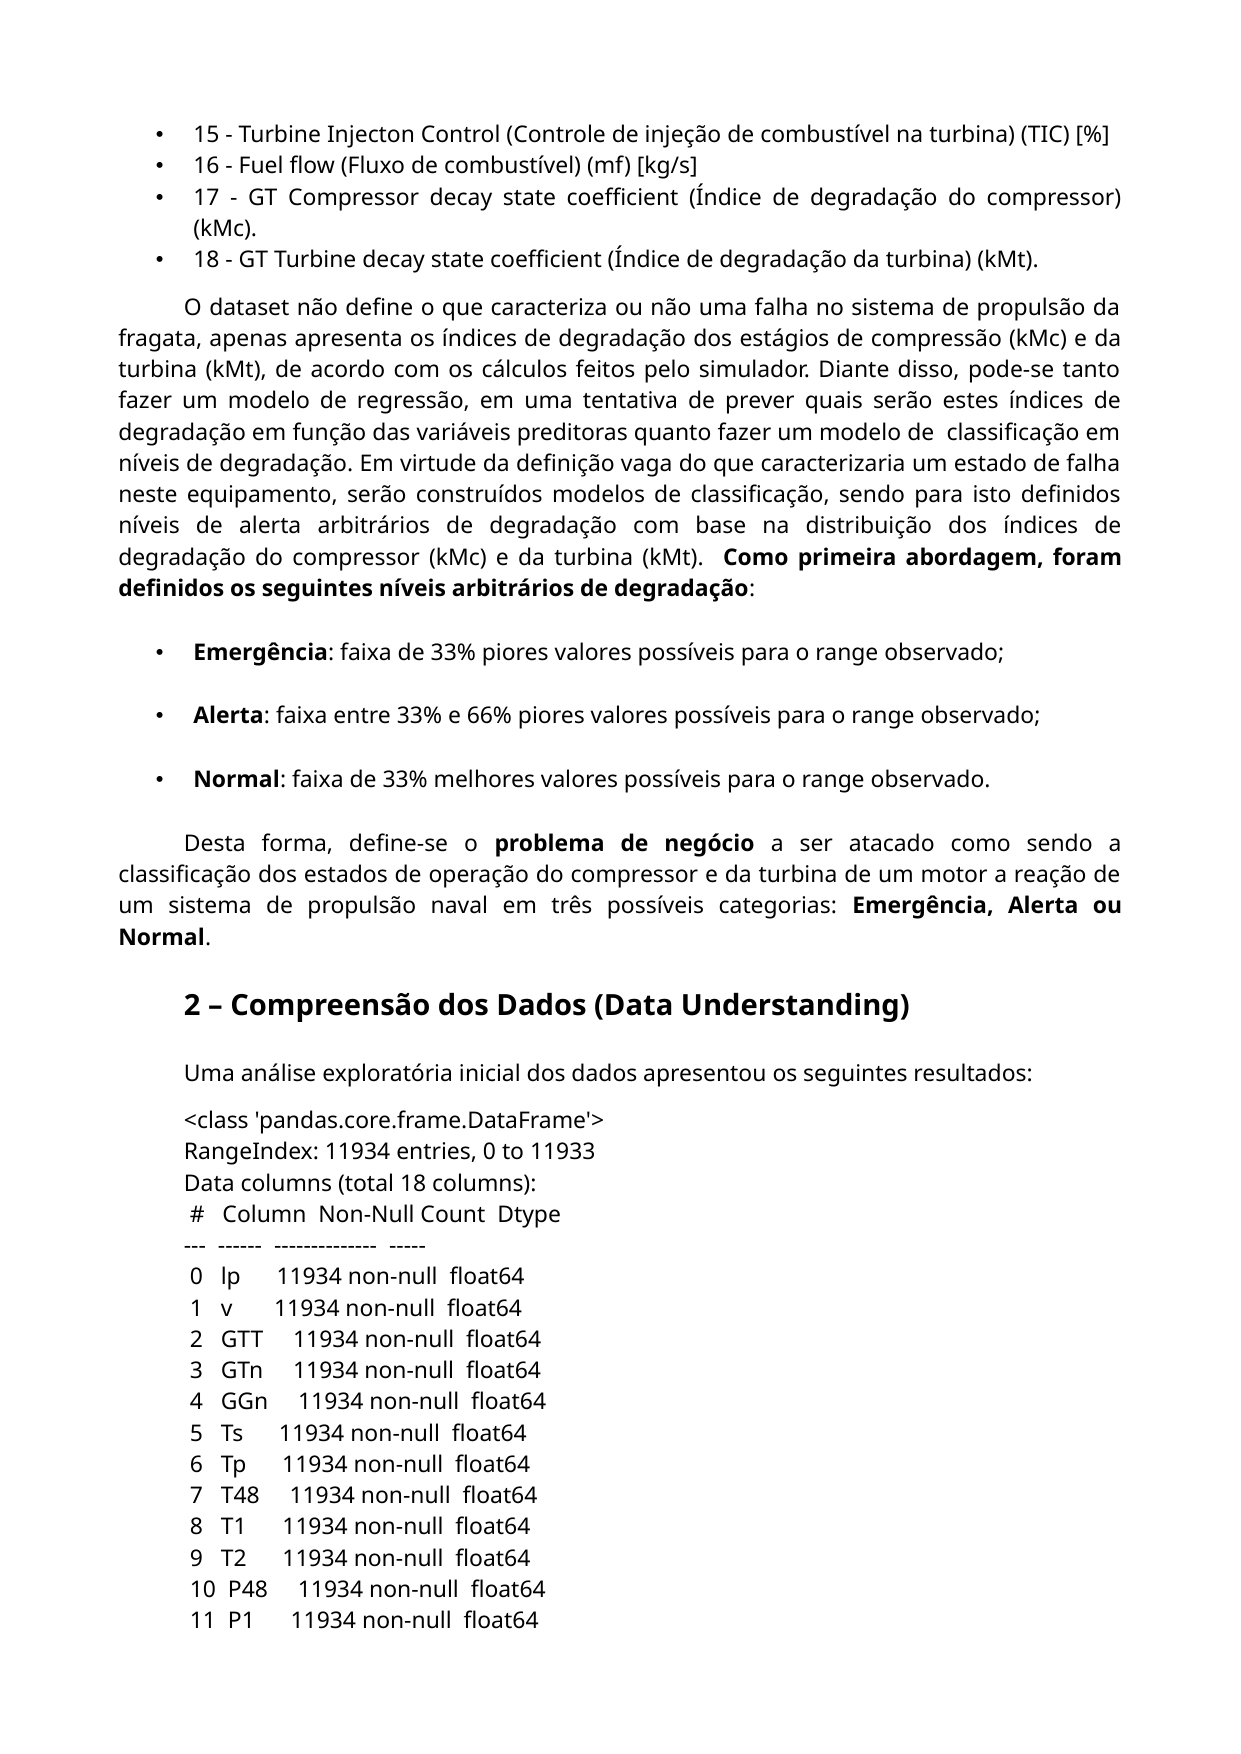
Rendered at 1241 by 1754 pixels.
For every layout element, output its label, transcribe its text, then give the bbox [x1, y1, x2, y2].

list 16 - Fuel flow (Fluxo de combustível) (mf) [kg/s] [156, 149, 1122, 181]
text 2 – Compreensão dos Dados (Data Understanding) [118, 984, 1122, 1024]
text 0 lp 11934 non-null float64 [118, 1260, 1122, 1292]
text 8 T1 11934 non-null float64 [118, 1510, 1122, 1542]
text 6 Tp 11934 non-null float64 [118, 1448, 1122, 1479]
text 7 T48 11934 non-null float64 [118, 1479, 1122, 1510]
text 11 P1 11934 non-null float64 [118, 1604, 1122, 1635]
list 18 - GT Turbine decay state coefficient (Índice de degradação da turbina) (kMt). [156, 243, 1122, 274]
text 3 GTn 11934 non-null float64 [118, 1354, 1122, 1385]
list Emergência: faixa de 33% piores valores possíveis para o range observado; [156, 636, 1122, 667]
text 5 Ts 11934 non-null float64 [118, 1417, 1122, 1448]
text Data columns (total 18 columns): [118, 1167, 1122, 1198]
text # Column Non-Null Count Dtype [118, 1198, 1122, 1229]
text 1 v 11934 non-null float64 [118, 1292, 1122, 1323]
list 15 - Turbine Injecton Control (Controle de injeção de combustível na turbina) (TIC) [%] [156, 118, 1122, 149]
list 17 - GT Compressor decay state coefficient (Índice de degradação do compressor) (kMc). [156, 181, 1122, 243]
text Uma análise exploratória inicial dos dados apresentou os seguintes resultados: [118, 1057, 1122, 1088]
list Normal: faixa de 33% melhores valores possíveis para o range observado. [156, 763, 1122, 794]
text O dataset não define o que caracteriza ou não uma falha no sistema de propulsão da fragata, apenas apresenta os índices de degradação dos estágios de compressão (kMc) e da turbina (kMt), de acordo com os cálculos feitos pelo simulador. Diante disso, pode-se tanto fazer um modelo de regressão, em uma tentativa de prever quais serão estes índices de degradação em função das variáveis preditoras quanto fazer um modelo de classificação em níveis de degradação. Em virtude da definição vaga do que caracterizaria um estado de falha neste equipamento, serão construídos modelos de classificação, sendo para isto definidos níveis de alerta arbitrários de degradação com base na distribuição dos índices de degradação do compressor (kMc) e da turbina (kMt). Como primeira abordagem, foram definidos os seguintes níveis arbitrários de degradação: [118, 291, 1122, 603]
text 10 P48 11934 non-null float64 [118, 1573, 1122, 1604]
text --- ------ -------------- ----- [118, 1229, 1122, 1260]
text RangeIndex: 11934 entries, 0 to 11933 [118, 1135, 1122, 1167]
list Alerta: faixa entre 33% e 66% piores valores possíveis para o range observado; [156, 699, 1122, 731]
text 9 T2 11934 non-null float64 [118, 1542, 1122, 1573]
text <class 'pandas.core.frame.DataFrame'> [118, 1104, 1122, 1135]
text 2 GTT 11934 non-null float64 [118, 1323, 1122, 1354]
text 4 GGn 11934 non-null float64 [118, 1385, 1122, 1417]
text Desta forma, define-se o problema de negócio a ser atacado como sendo a classificação dos estados de operação do compressor e da turbina de um motor a reação de um sistema de propulsão naval em três possíveis categorias: Emergência, Alerta ou Normal. [118, 827, 1122, 952]
